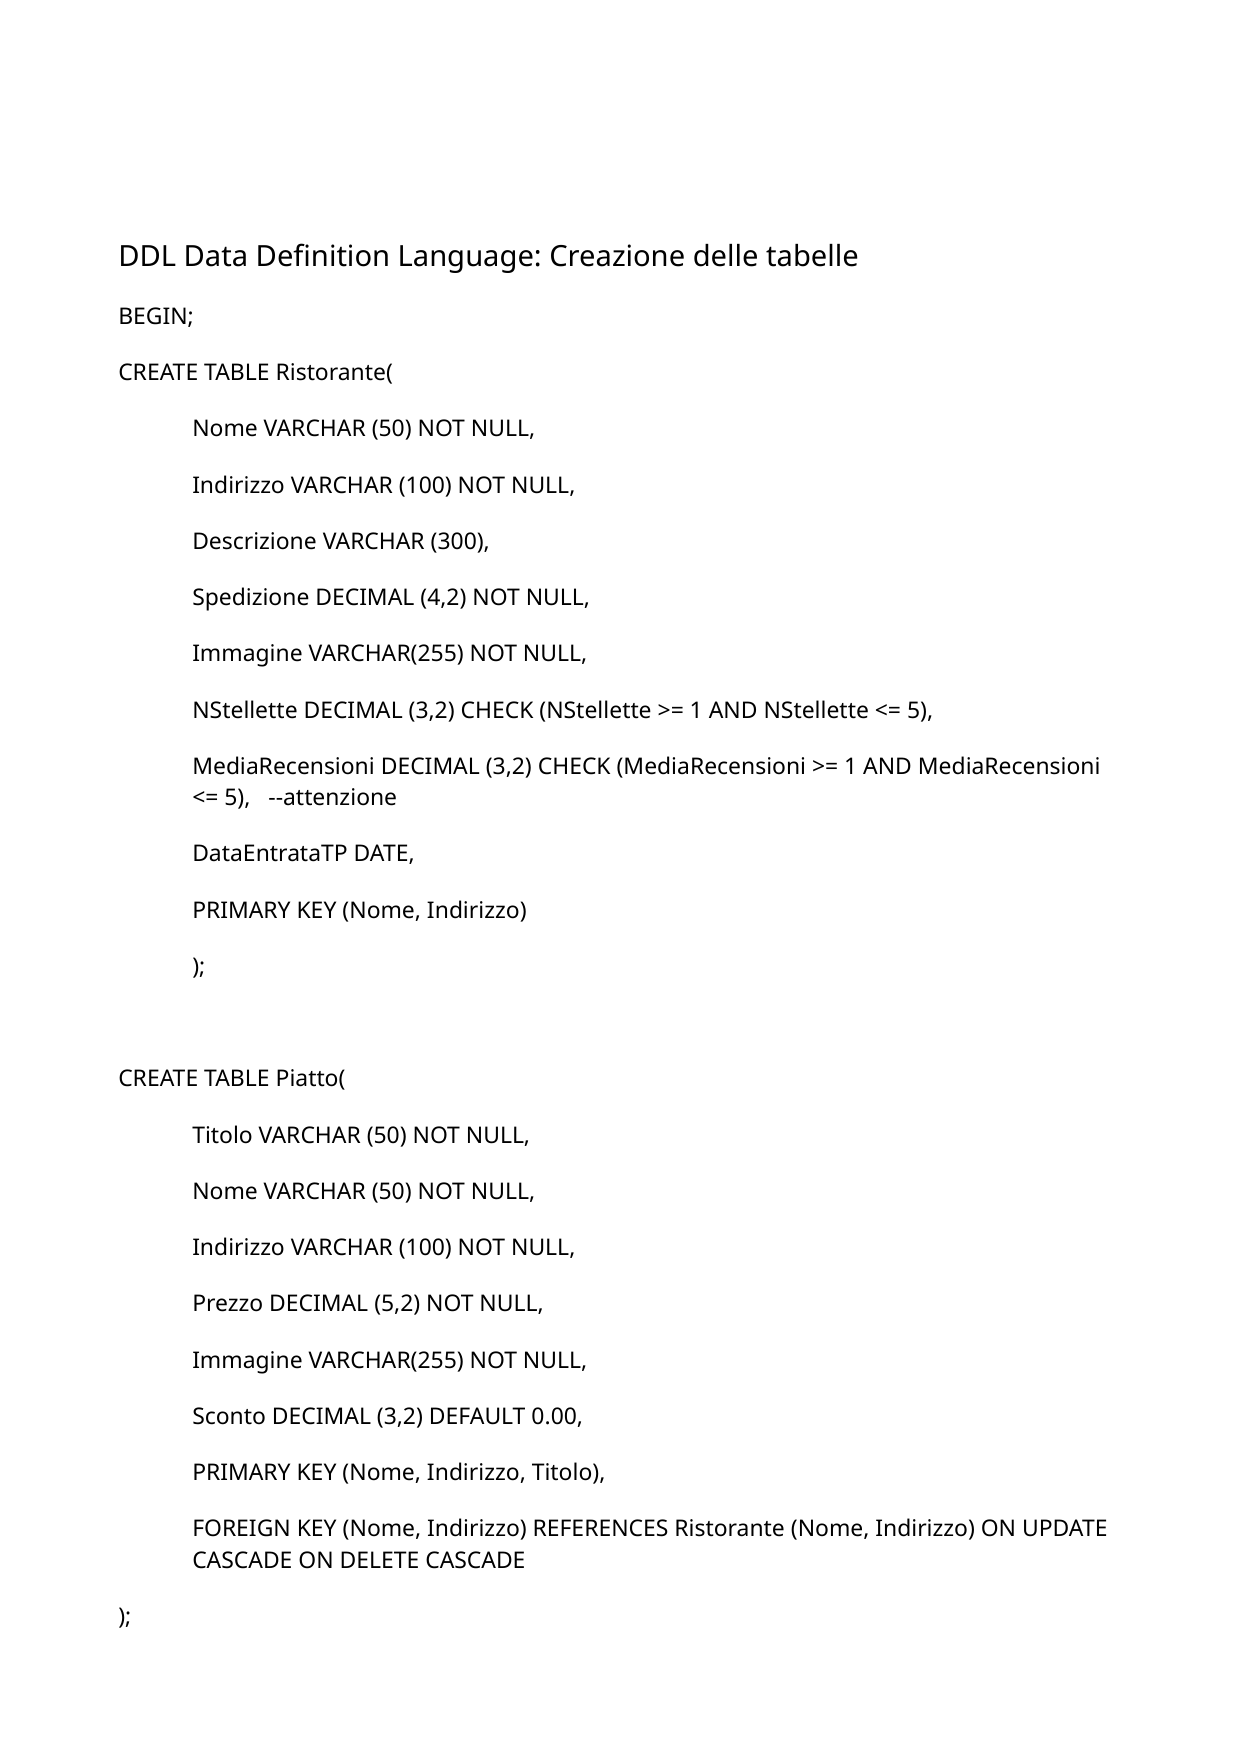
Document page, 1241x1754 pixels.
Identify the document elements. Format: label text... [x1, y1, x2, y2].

text Immagine VARCHAR(255) NOT NULL, [118, 637, 1122, 669]
text CREATE TABLE Piatto( [118, 1062, 1122, 1094]
text Indirizzo VARCHAR (100) NOT NULL, [118, 1231, 1122, 1262]
text Titolo VARCHAR (50) NOT NULL, [118, 1119, 1122, 1150]
text DataEntrataTP DATE, [118, 837, 1122, 869]
text ); [118, 950, 1122, 981]
text Descrizione VARCHAR (300), [118, 525, 1122, 556]
text MediaRecensioni DECIMAL (3,2) CHECK (MediaRecensioni >= 1 AND MediaRecensioni <= 5), --attenzione [118, 750, 1122, 812]
text Prezzo DECIMAL (5,2) NOT NULL, [118, 1287, 1122, 1319]
text Nome VARCHAR (50) NOT NULL, [118, 1175, 1122, 1206]
text Immagine VARCHAR(255) NOT NULL, [118, 1344, 1122, 1375]
text Sconto DECIMAL (3,2) DEFAULT 0.00, [118, 1400, 1122, 1431]
text Spedizione DECIMAL (4,2) NOT NULL, [118, 581, 1122, 612]
text ); [118, 1600, 1122, 1631]
text CREATE TABLE Ristorante( [118, 356, 1122, 387]
text Indirizzo VARCHAR (100) NOT NULL, [118, 469, 1122, 500]
text DDL Data Definition Language: Creazione delle tabelle [118, 235, 1122, 275]
text PRIMARY KEY (Nome, Indirizzo, Titolo), [118, 1456, 1122, 1487]
text FOREIGN KEY (Nome, Indirizzo) REFERENCES Ristorante (Nome, Indirizzo) ON UPDATE CASCADE ON DELETE CASCADE [118, 1512, 1122, 1575]
text Nome VARCHAR (50) NOT NULL, [118, 412, 1122, 444]
text NStellette DECIMAL (3,2) CHECK (NStellette >= 1 AND NStellette <= 5), [118, 694, 1122, 725]
text PRIMARY KEY (Nome, Indirizzo) [118, 894, 1122, 925]
text BEGIN; [118, 300, 1122, 331]
